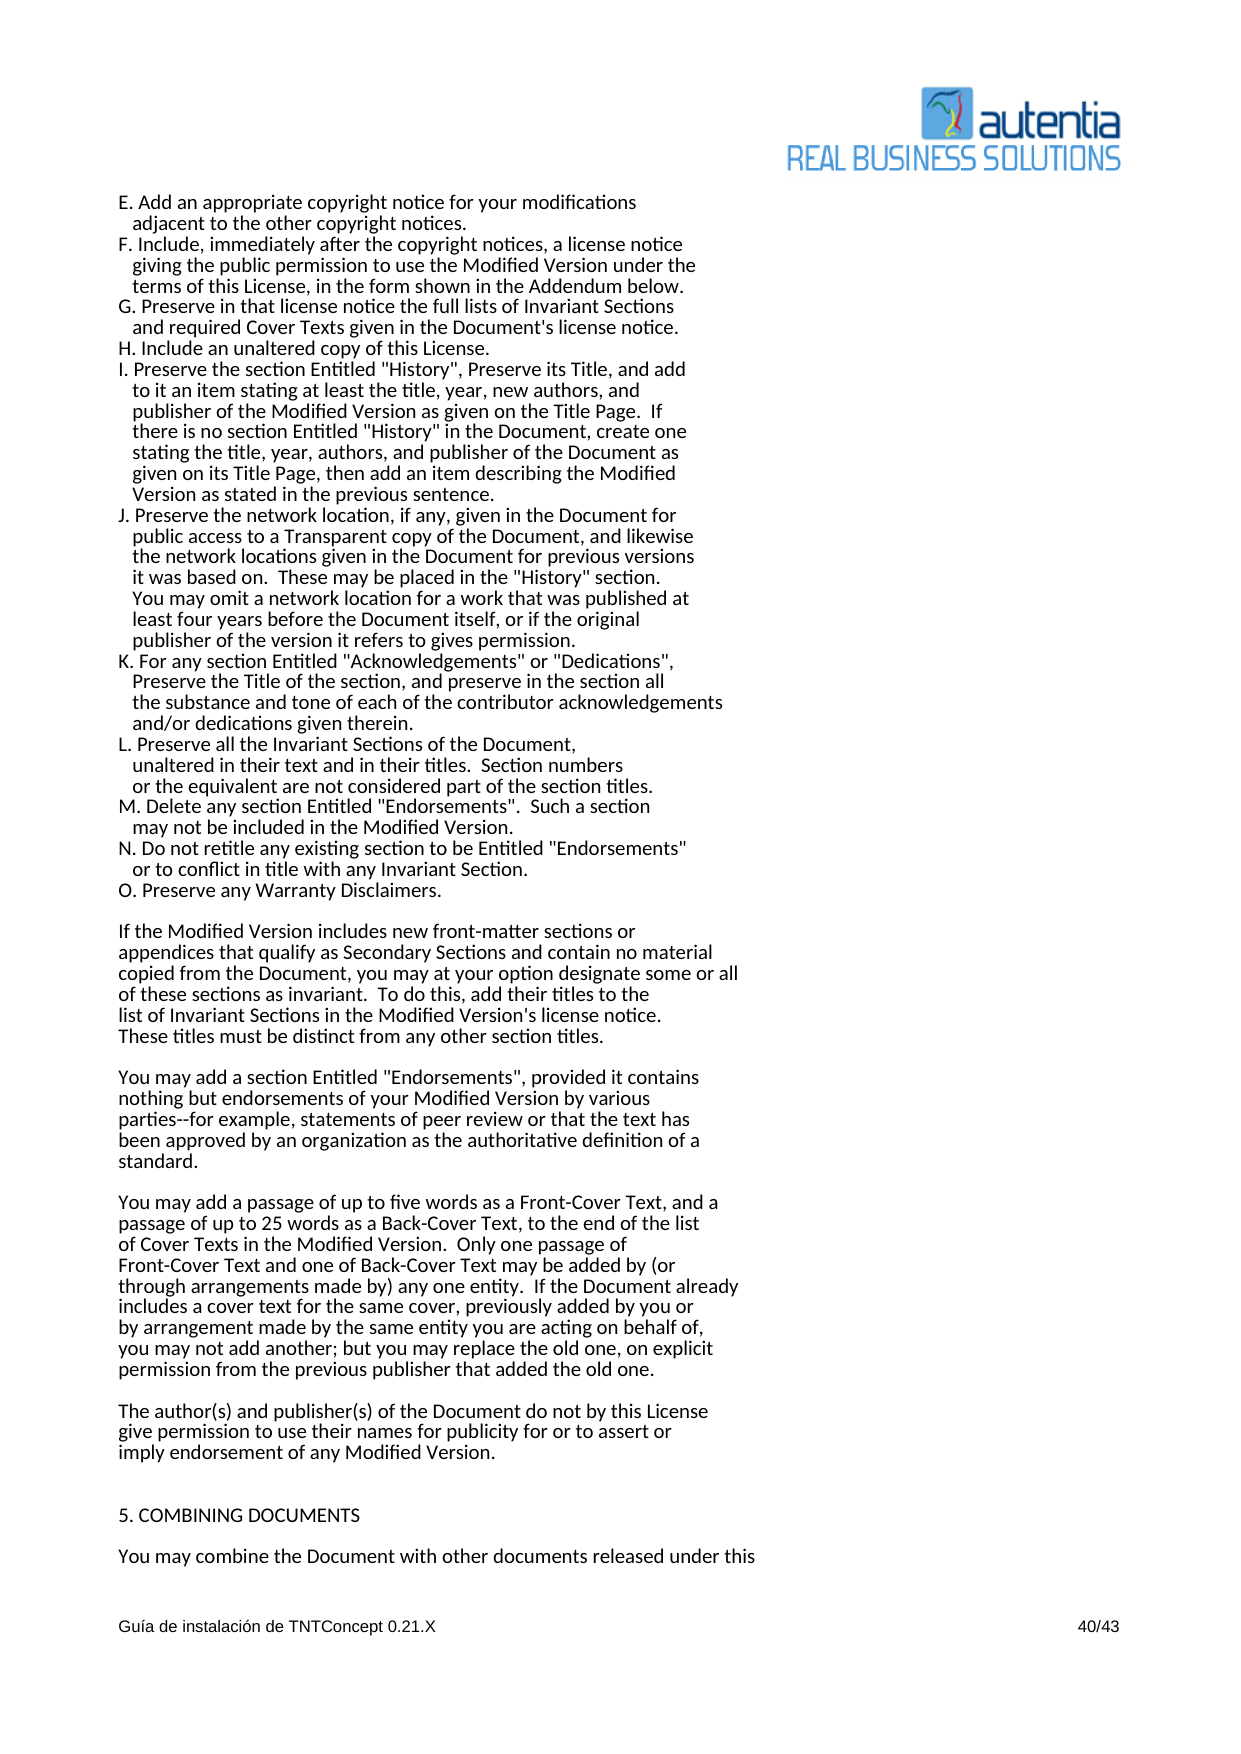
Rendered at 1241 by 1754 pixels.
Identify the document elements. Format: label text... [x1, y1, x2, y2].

text and required Cover Texts given in the Document's license notice. [118, 319, 1122, 340]
text or the equivalent are not considered part of the section titles. [118, 777, 1122, 798]
text F. Include, immediately after the copyright notices, a license notice [118, 236, 1122, 257]
text or to conflict in title with any Invariant Section. [118, 861, 1122, 882]
text M. Delete any section Entitled "Endorsements". Such a section [118, 798, 1122, 819]
text These titles must be distinct from any other section titles. [118, 1027, 1122, 1048]
text of these sections as invariant. To do this, add their titles to the [118, 986, 1122, 1007]
text N. Do not retitle any existing section to be Entitled "Endorsements" [118, 840, 1122, 861]
text list of Invariant Sections in the Modified Version's license notice. [118, 1007, 1122, 1027]
text You may combine the Document with other documents released under this [118, 1548, 1122, 1569]
text permission from the previous publisher that added the old one. [118, 1361, 1122, 1382]
text nothing but endorsements of your Modified Version by various [118, 1090, 1122, 1111]
text If the Modified Version includes new front-matter sections or [118, 923, 1122, 944]
text least four years before the Document itself, or if the original [118, 611, 1122, 632]
text Preserve the Title of the section, and preserve in the section all [118, 673, 1122, 694]
text terms of this License, in the form shown in the Addendum below. [118, 277, 1122, 298]
text Front-Cover Text and one of Back-Cover Text may be added by (or [118, 1257, 1122, 1277]
text publisher of the version it refers to gives permission. [118, 632, 1122, 652]
text I. Preserve the section Entitled "History", Preserve its Title, and add [118, 361, 1122, 382]
text J. Preserve the network location, if any, given in the Document for [118, 507, 1122, 527]
text by arrangement made by the same entity you are acting on behalf of, [118, 1319, 1122, 1340]
text it was based on. These may be placed in the "History" section. [118, 569, 1122, 590]
text unaltered in their text and in their titles. Section numbers [118, 757, 1122, 777]
text the substance and tone of each of the contributor acknowledgements [118, 694, 1122, 715]
text give permission to use their names for publicity for or to assert or [118, 1423, 1122, 1444]
text imply endorsement of any Modified Version. [118, 1444, 1122, 1465]
text Version as stated in the previous sentence. [118, 486, 1122, 507]
text E. Add an appropriate copyright notice for your modifications [118, 194, 1122, 215]
text there is no section Entitled "History" in the Document, create one [118, 423, 1122, 444]
text G. Preserve in that license notice the full lists of Invariant Sections [118, 298, 1122, 319]
text and/or dedications given therein. [118, 715, 1122, 736]
text given on its Title Page, then add an item describing the Modified [118, 465, 1122, 486]
picture [782, 85, 1123, 178]
text you may not add another; but you may replace the old one, on explicit [118, 1340, 1122, 1361]
text appendices that qualify as Secondary Sections and contain no material [118, 944, 1122, 965]
text adjacent to the other copyright notices. [118, 215, 1122, 236]
text of Cover Texts in the Modified Version. Only one passage of [118, 1236, 1122, 1257]
text includes a cover text for the same cover, previously added by you or [118, 1298, 1122, 1319]
text You may omit a network location for a work that was published at [118, 590, 1122, 611]
text giving the public permission to use the Modified Version under the [118, 257, 1122, 277]
text You may add a section Entitled "Endorsements", provided it contains [118, 1069, 1122, 1090]
text may not be included in the Modified Version. [118, 819, 1122, 840]
text copied from the Document, you may at your option designate some or all [118, 965, 1122, 986]
text The author(s) and publisher(s) of the Document do not by this License [118, 1402, 1122, 1423]
text 5. COMBINING DOCUMENTS [118, 1507, 1122, 1527]
text publisher of the Modified Version as given on the Title Page. If [118, 402, 1122, 423]
text You may add a passage of up to five words as a Front-Cover Text, and a [118, 1194, 1122, 1215]
text parties--for example, statements of peer review or that the text has [118, 1111, 1122, 1132]
text passage of up to 25 words as a Back-Cover Text, to the end of the list [118, 1215, 1122, 1236]
text been approved by an organization as the authoritative definition of a [118, 1132, 1122, 1152]
text public access to a Transparent copy of the Document, and likewise [118, 527, 1122, 548]
text the network locations given in the Document for previous versions [118, 548, 1122, 569]
text K. For any section Entitled "Acknowledgements" or "Dedications", [118, 652, 1122, 673]
text O. Preserve any Warranty Disclaimers. [118, 882, 1122, 902]
text through arrangements made by) any one entity. If the Document already [118, 1277, 1122, 1298]
text standard. [118, 1152, 1122, 1173]
text H. Include an unaltered copy of this License. [118, 340, 1122, 361]
text L. Preserve all the Invariant Sections of the Document, [118, 736, 1122, 757]
text to it an item stating at least the title, year, new authors, and [118, 382, 1122, 402]
text stating the title, year, authors, and publisher of the Document as [118, 444, 1122, 465]
